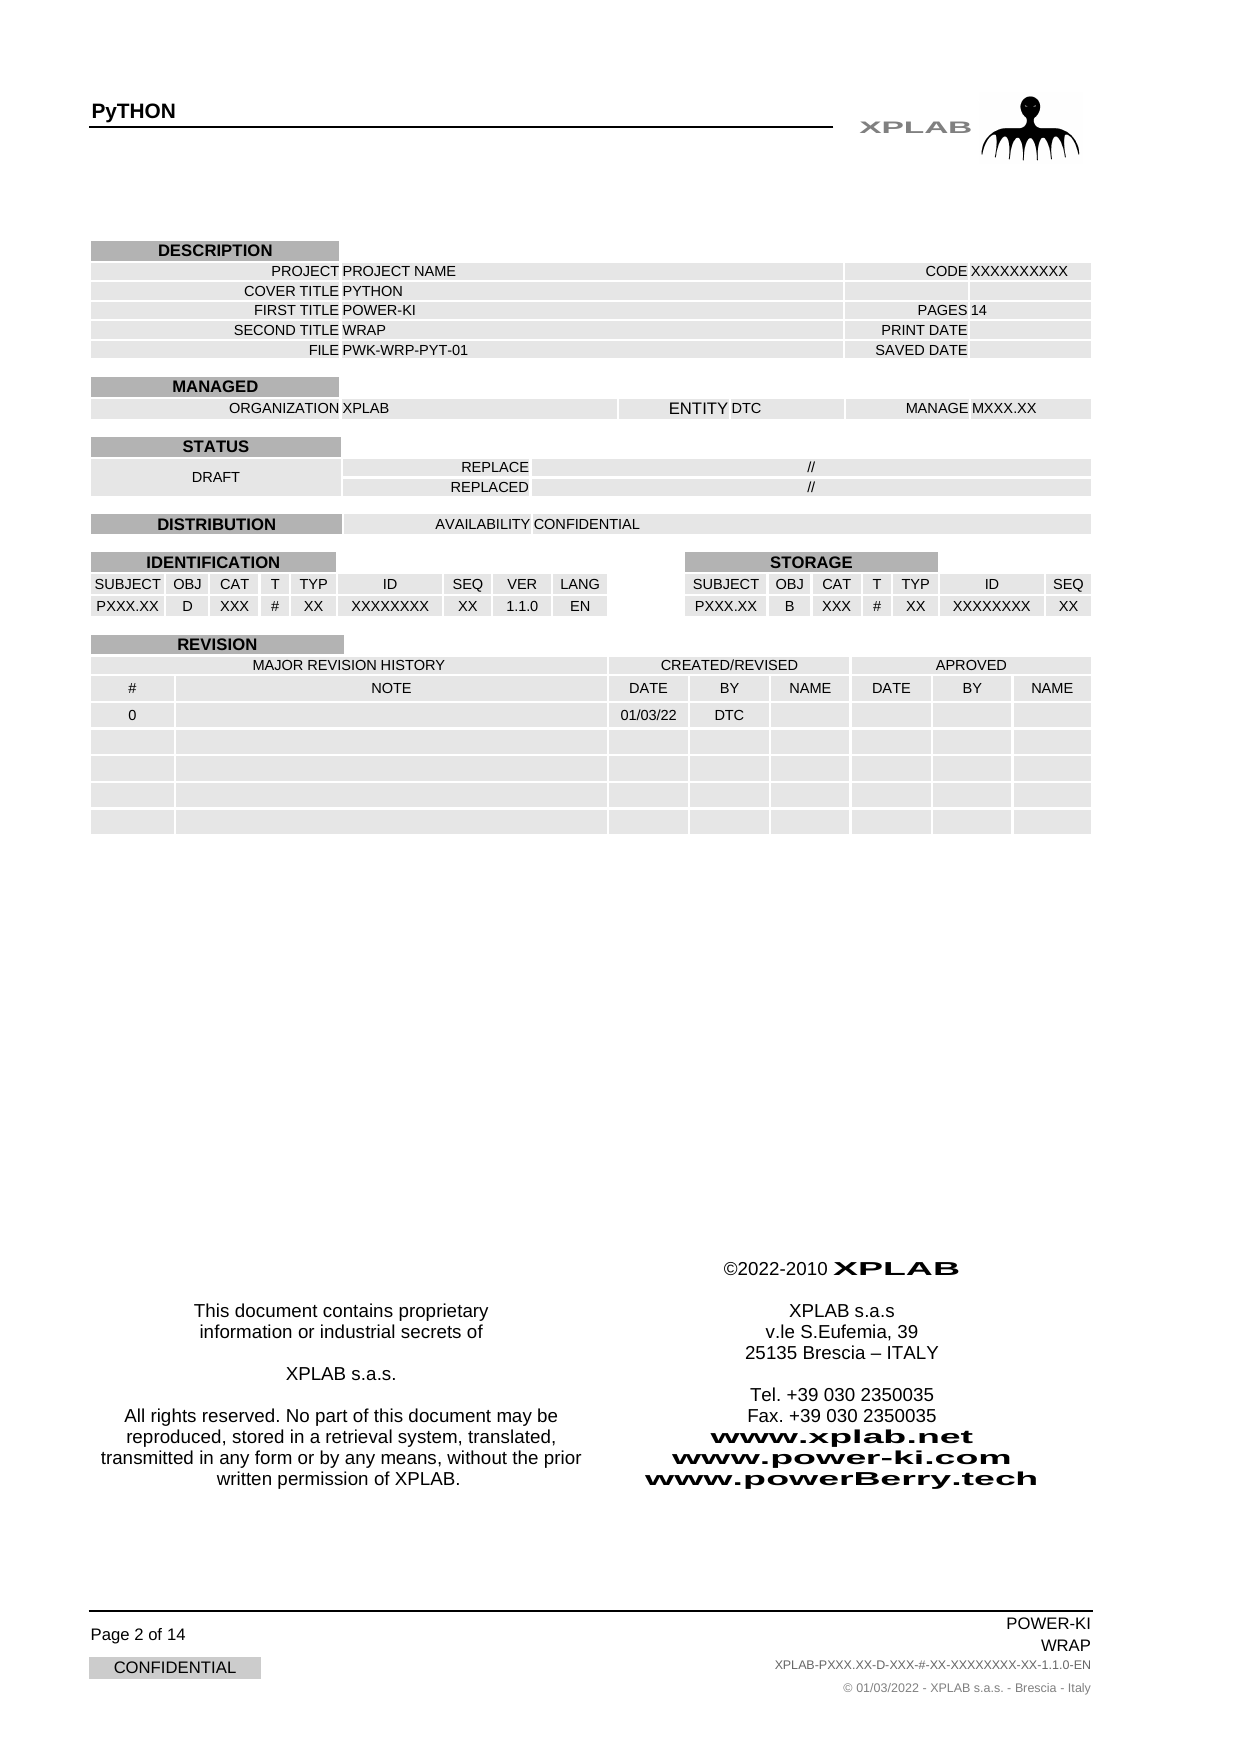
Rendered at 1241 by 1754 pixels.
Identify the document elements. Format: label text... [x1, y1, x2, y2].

table_cell PWK-WRP-PYT-01 [342, 341, 843, 358]
table_cell [1014, 703, 1091, 727]
table_cell pxxx.xx [91, 596, 164, 616]
table_cell [1014, 756, 1091, 781]
table_cell [933, 810, 1011, 834]
table_cell [970, 282, 1091, 300]
table_cell [609, 756, 688, 781]
table_cell xxx [210, 596, 258, 616]
table_cell date [609, 676, 688, 701]
table_cell PRINT DATE [845, 321, 968, 339]
table_cell [771, 730, 849, 754]
table_cell [852, 756, 931, 781]
table_cell [852, 810, 931, 834]
table_cell [845, 282, 968, 300]
table_cell PROJECT [91, 263, 339, 280]
table_cell pxxx.xx [685, 596, 766, 616]
table_cell date [852, 676, 931, 701]
table_cell SEQ [1046, 574, 1091, 594]
table_cell [852, 730, 931, 754]
table_cell [609, 730, 688, 754]
table_cell 01/03/22 [609, 703, 688, 727]
table_cell POWER-KI [342, 302, 843, 319]
text information or industrial secrets of [91, 1321, 591, 1342]
table_cell [690, 810, 769, 834]
table_cell [771, 783, 849, 807]
table_cell en [553, 596, 607, 616]
table_cell xxxxxxxx [338, 596, 442, 616]
table_cell [771, 810, 849, 834]
table_cell VER [493, 574, 551, 594]
table_cell TYP [291, 574, 336, 594]
table_cell [933, 756, 1011, 781]
table_cell SUBJECT [685, 574, 766, 594]
text www.powerBerry.tech [591, 1469, 1092, 1490]
table_cell xx [893, 596, 938, 616]
table_cell major revision history [91, 657, 607, 674]
table_cell [176, 703, 607, 727]
table_cell SAVED DATE [845, 341, 968, 358]
table_cell [609, 596, 683, 616]
table_cell // [532, 479, 1091, 496]
table_cell REPLACED [343, 479, 529, 496]
table_cell by [933, 676, 1011, 701]
table_cell OBJ [769, 574, 810, 594]
table_cell name [1014, 676, 1091, 701]
table_cell name [771, 676, 849, 701]
table_cell 0 [91, 703, 174, 727]
table_cell draft [91, 459, 341, 496]
table_cell [771, 703, 849, 727]
text Fax. +39 030 2350035 [591, 1406, 1092, 1427]
table_cell d [166, 596, 208, 616]
table_header [346, 635, 1091, 654]
table_cell [690, 756, 769, 781]
table_cell code [845, 263, 968, 280]
table_cell created/revised [609, 657, 849, 674]
table_cell // [532, 459, 1091, 476]
table_cell dtc [690, 703, 769, 727]
table_cell TYP [893, 574, 938, 594]
table_cell [91, 756, 174, 781]
table_cell xx [1046, 596, 1091, 616]
table_cell [690, 730, 769, 754]
table_cell OBJ [166, 574, 208, 594]
table_cell [609, 810, 688, 834]
table_cell xxxxxxxx [940, 596, 1044, 616]
table_cell [771, 756, 849, 781]
table_cell ID [940, 574, 1044, 594]
table_cell PyTHON [342, 282, 843, 300]
table_cell FIRST TITLE [91, 302, 339, 319]
table_header DESCRIPTION [91, 241, 339, 261]
table_cell [933, 703, 1011, 727]
table_cell CAT [210, 574, 258, 594]
table_cell [852, 783, 931, 807]
table_cell # [261, 596, 289, 616]
table_cell LANG [553, 574, 607, 594]
text 25135 Brescia – ITALY [591, 1342, 1092, 1363]
table_header AVAILABILITY [344, 514, 531, 534]
table_cell T [863, 574, 891, 594]
table_cell ID [338, 574, 442, 594]
text XPLAB s.a.s [591, 1300, 1092, 1321]
table_cell Project Name [342, 263, 843, 280]
table_cell Mxxx.xx [971, 399, 1091, 419]
table_cell note [176, 676, 607, 701]
table_cell [91, 783, 174, 807]
text All rights reserved. No part of this document may be reproduced, stored in a retrieval system, translated, transmitted in any form or by any means, without the prior written permission of XPLAB. [91, 1406, 591, 1490]
table_cell # [863, 596, 891, 616]
table_cell [176, 730, 607, 754]
table_cell [1014, 783, 1091, 807]
table_cell [852, 703, 931, 727]
table_cell WRAP [342, 321, 843, 339]
table_cell T [261, 574, 289, 594]
table_cell [91, 730, 174, 754]
table_header [940, 552, 1091, 572]
table_cell b [769, 596, 810, 616]
text Tel. +39 030 2350035 [591, 1384, 1092, 1406]
table_header DISTRIBUTION [91, 514, 342, 534]
text v.le S.Eufemia, 39 [591, 1321, 1092, 1342]
table_header MANAGED [91, 377, 339, 397]
text ©2022-2010 XPLAB [591, 1258, 1092, 1279]
table_cell MANAGE [846, 399, 969, 419]
table_cell [91, 810, 174, 834]
table_cell [176, 783, 607, 807]
table_header REVISION [91, 635, 344, 654]
table_cell [1014, 810, 1091, 834]
table_header STORAGE [685, 552, 938, 572]
table_cell [609, 783, 688, 807]
table_cell [1014, 730, 1091, 754]
table_cell ORGANIZATION [91, 399, 339, 419]
table_cell [970, 321, 1091, 339]
table_cell SUBJECT [91, 574, 164, 594]
table_header [338, 552, 607, 572]
table_cell aproved [852, 657, 1091, 674]
table_cell [933, 730, 1011, 754]
table_header confidential [533, 514, 1091, 534]
table_cell xplab [342, 399, 617, 419]
picture [978, 92, 1083, 164]
table_cell CAT [813, 574, 861, 594]
table_header IDENTIFICATION [91, 552, 336, 572]
table_cell XXXXXXXXXX [970, 263, 1091, 280]
table_cell # [91, 676, 174, 701]
table_cell PAGES [845, 302, 968, 319]
table_cell ENTITY [619, 399, 729, 419]
table_cell [970, 341, 1091, 358]
text www.xplab.net [591, 1427, 1092, 1448]
table_cell [690, 783, 769, 807]
table_header [609, 552, 683, 572]
text www.power-ki.com [591, 1448, 1092, 1469]
table_header STATUS [91, 437, 341, 457]
table_cell COVER TITLE [91, 282, 339, 300]
table_cell 14 [970, 302, 1091, 319]
table_cell REPLACE [343, 459, 529, 476]
table_cell [176, 810, 607, 834]
table_cell xxx [813, 596, 861, 616]
table_cell [933, 783, 1011, 807]
text XPLAB s.a.s. [91, 1363, 591, 1384]
table_cell xx [291, 596, 336, 616]
table_cell FILE [91, 341, 339, 358]
table_cell dtc [731, 399, 844, 419]
table_cell xx [444, 596, 491, 616]
table_cell by [690, 676, 769, 701]
table_cell SEQ [444, 574, 491, 594]
table_cell [176, 756, 607, 781]
table_cell 1.1.0 [493, 596, 551, 616]
table_cell [609, 574, 683, 594]
text This document contains proprietary [91, 1300, 591, 1321]
table_cell SECOND TITLE [91, 321, 339, 339]
